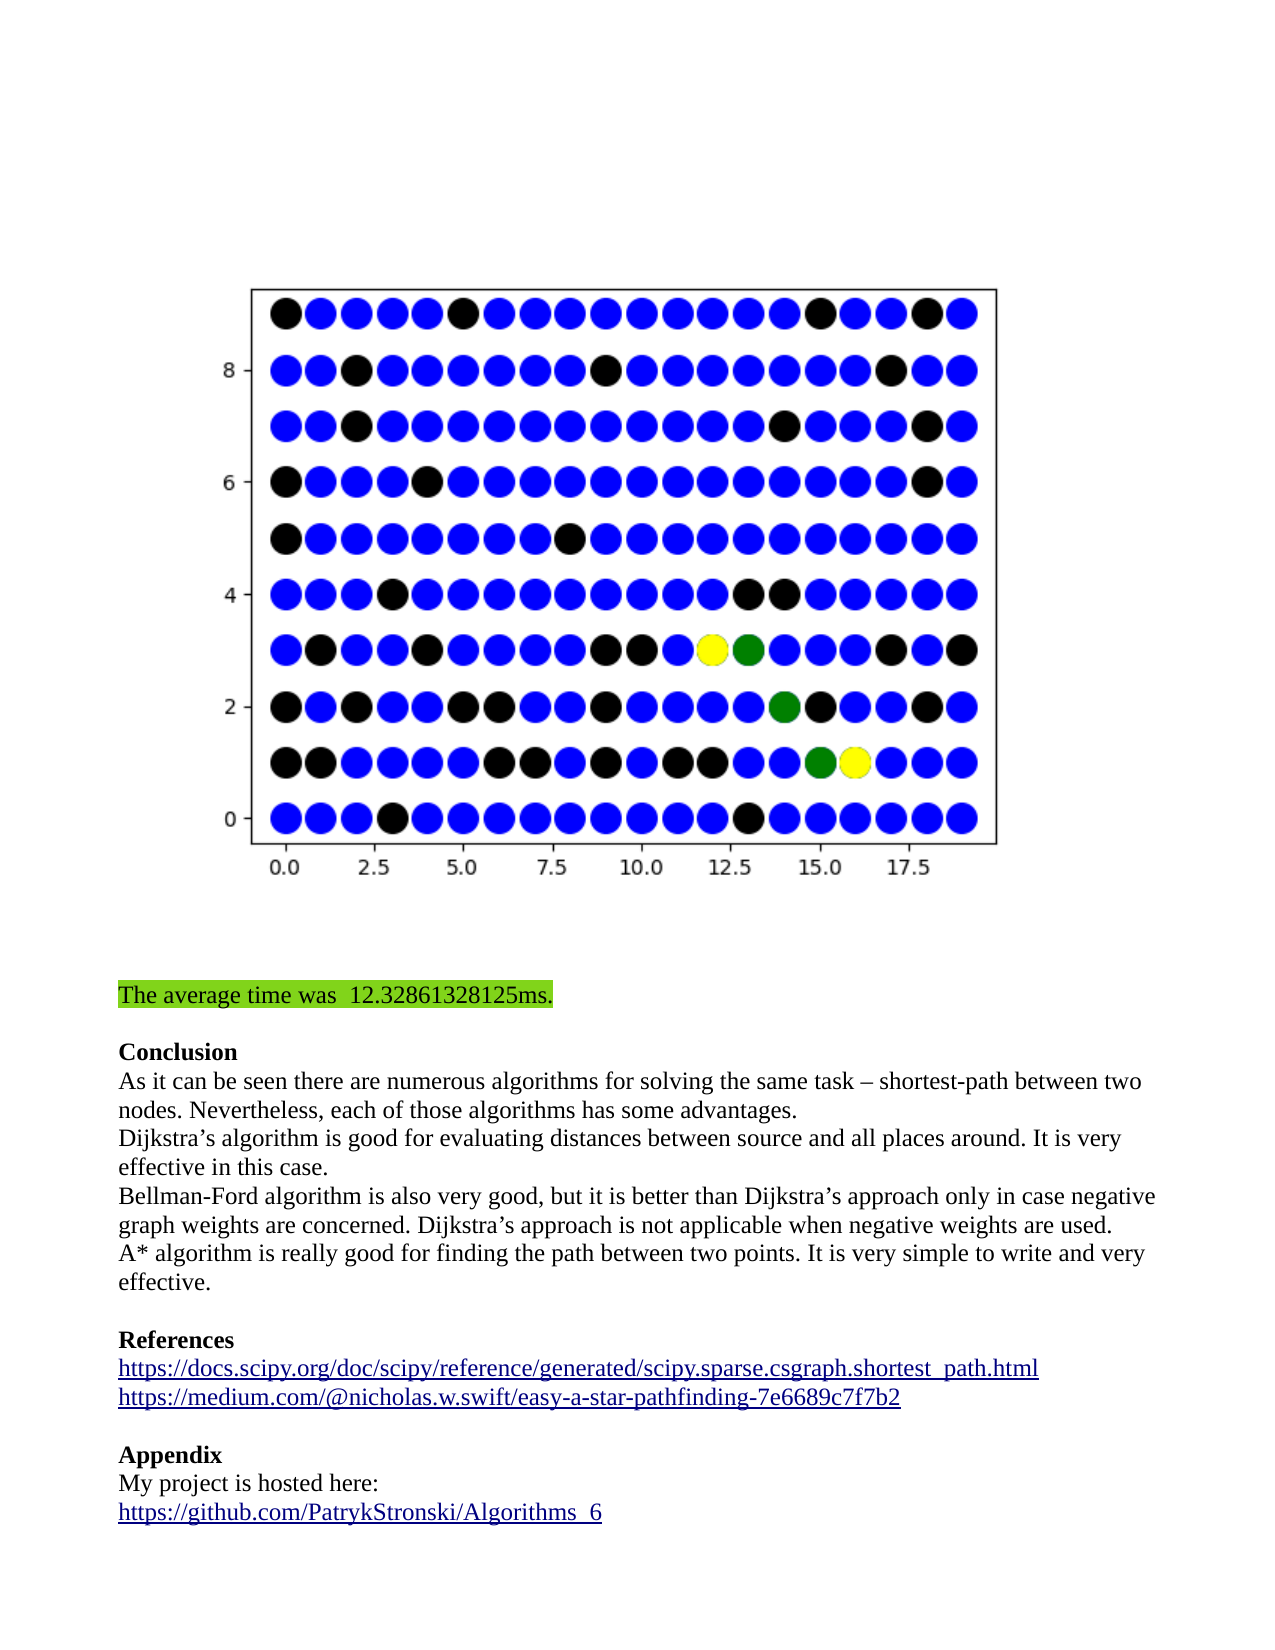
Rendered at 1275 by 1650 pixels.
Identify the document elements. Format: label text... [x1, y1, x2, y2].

text References [118, 1325, 1157, 1353]
text A* algorithm is really good for finding the path between two points. It is very simple to write and very effective. [118, 1238, 1157, 1296]
text As it can be seen there are numerous algorithms for solving the same task – shortest-path between two nodes. Nevertheless, each of those algorithms has some advantages. [118, 1066, 1157, 1123]
picture [131, 202, 1092, 923]
text Bellman-Ford algorithm is also very good, but it is better than Dijkstra’s approach only in case negative graph weights are concerned. Dijkstra’s approach is not applicable when negative weights are used. [118, 1181, 1157, 1238]
text The average time was 12.32861328125ms. [118, 980, 1157, 1008]
text My project is hosted here: [118, 1468, 1157, 1497]
text https://github.com/PatrykStronski/Algorithms_6 [118, 1497, 1157, 1526]
text https://docs.scipy.org/doc/scipy/reference/generated/scipy.sparse.csgraph.shortest_path.html [118, 1353, 1157, 1382]
text Dijkstra’s algorithm is good for evaluating distances between source and all places around. It is very effective in this case. [118, 1123, 1157, 1181]
text Appendix [118, 1440, 1157, 1468]
text https://medium.com/@nicholas.w.swift/easy-a-star-pathfinding-7e6689c7f7b2 [118, 1382, 1157, 1411]
text Conclusion [118, 1037, 1157, 1066]
